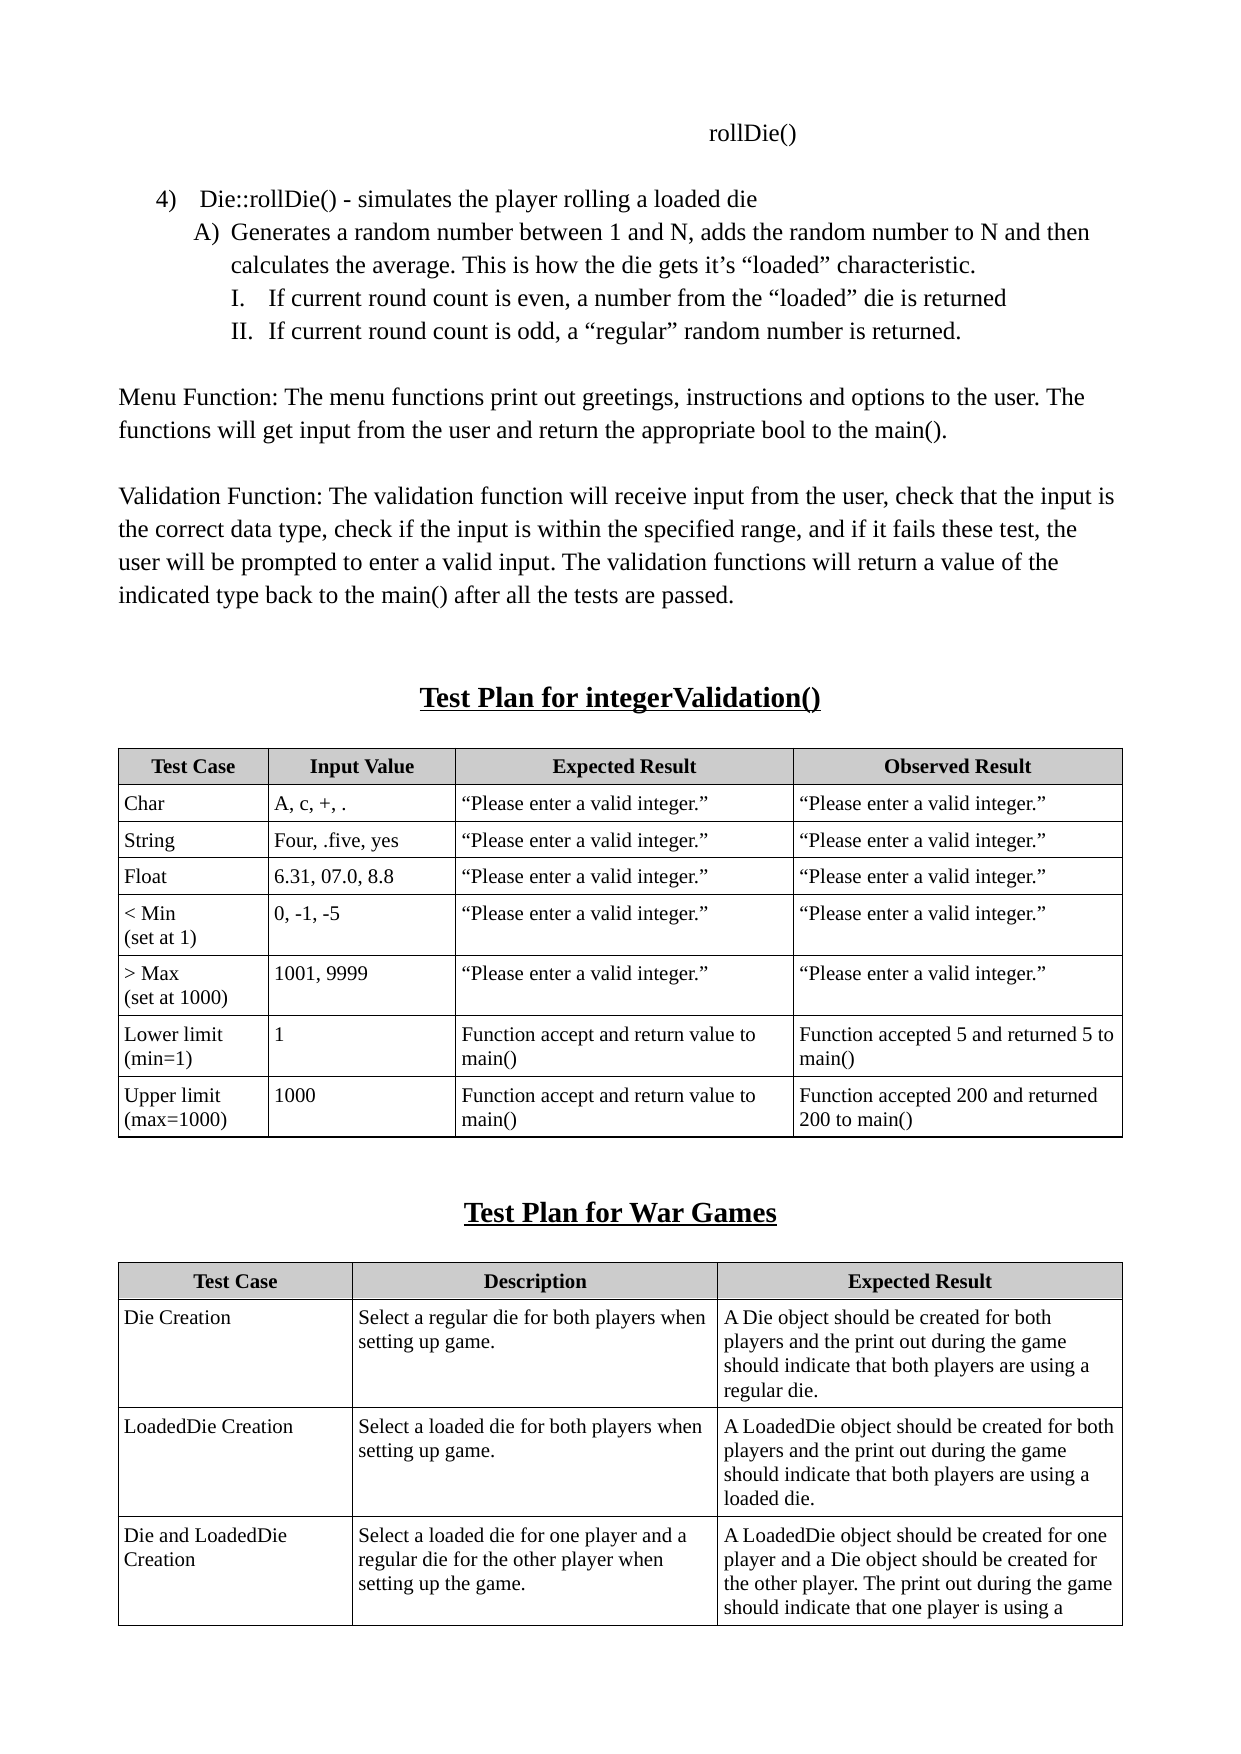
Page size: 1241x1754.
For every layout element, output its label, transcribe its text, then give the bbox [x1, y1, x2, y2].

table_cell Function accept and return value to main() [456, 1077, 793, 1136]
table_header Test Case [119, 1263, 352, 1298]
text Test Plan for War Games [118, 1195, 1122, 1228]
table_cell Upper limit (max=1000) [119, 1077, 268, 1136]
list Generates a random number between 1 and N, adds the random number to N and then calculates the average. This is how the die gets it’s “loaded” characteristic. [193, 217, 1122, 279]
table_cell 1001, 9999 [269, 956, 455, 1015]
list Die::rollDie() - simulates the player rolling a loaded die [156, 184, 1122, 213]
table_cell A, c, +, . [269, 785, 455, 821]
table_cell A Die object should be created for both players and the print out during the game should indicate that both players are using a regular die. [718, 1300, 1122, 1407]
table_header Expected Result [718, 1263, 1122, 1298]
table_cell Select a loaded die for one player and a regular die for the other player when setting up the game. [353, 1517, 717, 1625]
table_cell “Please enter a valid integer.” [794, 822, 1122, 857]
table_cell 6.31, 07.0, 8.8 [269, 858, 455, 894]
table_cell Die and LoadedDie Creation [119, 1517, 352, 1625]
table_header Observed Result [794, 749, 1122, 784]
table_cell 0, -1, -5 [269, 895, 455, 954]
table_header Input Value [269, 749, 455, 784]
table_cell “Please enter a valid integer.” [456, 858, 793, 894]
table_cell “Please enter a valid integer.” [456, 956, 793, 1015]
table_cell LoadedDie Creation [119, 1408, 352, 1516]
table_header Description [353, 1263, 717, 1298]
table_cell A LoadedDie object should be created for one player and a Die object should be created for the other player. The print out during the game should indicate that one player is using a [718, 1517, 1122, 1625]
table_cell Function accepted 200 and returned 200 to main() [794, 1077, 1122, 1136]
table_cell String [119, 822, 268, 857]
list If current round count is odd, a “regular” random number is returned. [231, 316, 1122, 345]
list If current round count is even, a number from the “loaded” die is returned [231, 283, 1122, 312]
text Test Plan for integerValidation() [118, 681, 1122, 714]
table_cell “Please enter a valid integer.” [456, 822, 793, 857]
table_cell “Please enter a valid integer.” [794, 858, 1122, 894]
text Menu Function: The menu functions print out greetings, instructions and options to the user. The functions will get input from the user and return the appropriate bool to the main(). [118, 382, 1122, 444]
table_cell “Please enter a valid integer.” [456, 895, 793, 954]
table_cell 1000 [269, 1077, 455, 1136]
table_cell Select a regular die for both players when setting up game. [353, 1300, 717, 1407]
text Validation Function: The validation function will receive input from the user, check that the input is the correct data type, check if the input is within the specified range, and if it fails these test, the user will be prompted to enter a valid input. The validation functions will return a value of the indicated type back to the main() after all the tests are passed. [118, 481, 1122, 609]
table_cell < Min (set at 1) [119, 895, 268, 954]
table_cell 1 [269, 1016, 455, 1076]
table_cell Select a loaded die for both players when setting up game. [353, 1408, 717, 1516]
table_cell Four, .five, yes [269, 822, 455, 857]
table_cell > Max (set at 1000) [119, 956, 268, 1015]
table_cell Char [119, 785, 268, 821]
table_cell A LoadedDie object should be created for both players and the print out during the game should indicate that both players are using a loaded die. [718, 1408, 1122, 1516]
table_cell Die Creation [119, 1300, 352, 1407]
table_header Expected Result [456, 749, 793, 784]
table_cell “Please enter a valid integer.” [794, 956, 1122, 1015]
table_cell Function accept and return value to main() [456, 1016, 793, 1076]
text rollDie() [118, 118, 1122, 147]
table_cell “Please enter a valid integer.” [456, 785, 793, 821]
table_cell Float [119, 858, 268, 894]
table_cell “Please enter a valid integer.” [794, 895, 1122, 954]
table_header Test Case [119, 749, 268, 784]
table_cell Function accepted 5 and returned 5 to main() [794, 1016, 1122, 1076]
table_cell Lower limit (min=1) [119, 1016, 268, 1076]
table_cell “Please enter a valid integer.” [794, 785, 1122, 821]
